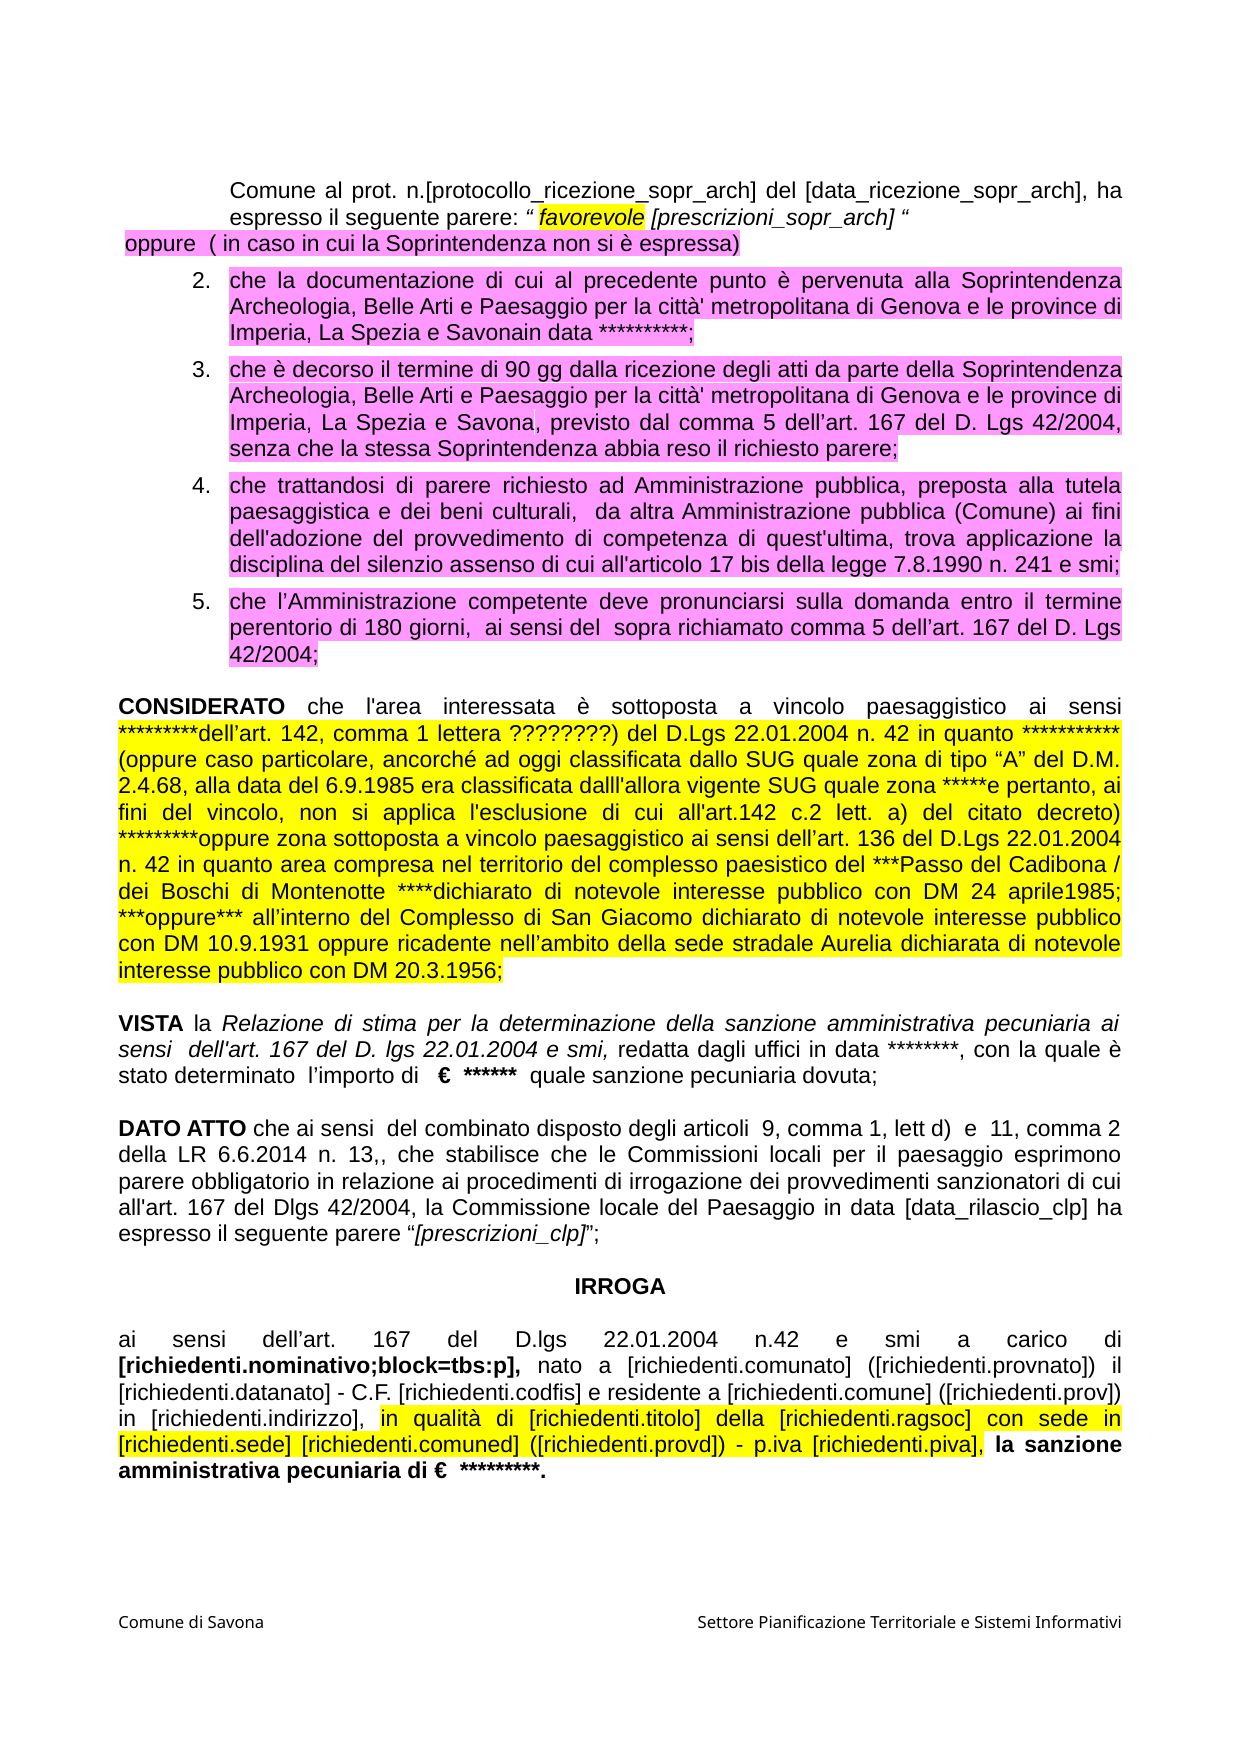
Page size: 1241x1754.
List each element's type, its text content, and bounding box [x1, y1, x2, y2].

list che la documentazione di cui al precedente punto è pervenuta alla Soprintendenza Archeologia, Belle Arti e Paesaggio per la città' metropolitana di Genova e le province di Imperia, La Spezia e Savonain data **********; [192, 267, 1122, 346]
text VISTA la Relazione di stima per la determinazione della sanzione amministrativa pecuniaria ai sensi dell'art. 167 del D. lgs 22.01.2004 e smi, redatta dagli uffici in data ********, con la quale è stato determinato l’importo di € ****** quale sanzione pecuniaria dovuta; [118, 1009, 1122, 1088]
text CONSIDERATO che l'area interessata è sottoposta a vincolo paesaggistico ai sensi *********dell’art. 142, comma 1 lettera ????????) del D.Lgs 22.01.2004 n. 42 in quanto *********** (oppure caso particolare, ancorché ad oggi classificata dallo SUG quale zona di tipo “A” del D.M. 2.4.68, alla data del 6.9.1985 era classificata dalll'allora vigente SUG quale zona *****e pertanto, ai fini del vincolo, non si applica l'esclusione di cui all'art.142 c.2 lett. a) del citato decreto) *********oppure zona sottoposta a vincolo paesaggistico ai sensi dell’art. 136 del D.Lgs 22.01.2004 n. 42 in quanto area compresa nel territorio del complesso paesistico del ***Passo del Cadibona / dei Boschi di Montenotte ****dichiarato di notevole interesse pubblico con DM 24 aprile1985; ***oppure*** all’interno del Complesso di San Giacomo dichiarato di notevole interesse pubblico con DM 10.9.1931 oppure ricadente nell’ambito della sede stradale Aurelia dichiarata di notevole interesse pubblico con DM 20.3.1956; [118, 693, 1122, 983]
list che trattandosi di parere richiesto ad Amministrazione pubblica, preposta alla tutela paesaggistica e dei beni culturali, da altra Amministrazione pubblica (Comune) ai fini dell'adozione del provvedimento di competenza di quest'ultima, trova applicazione la disciplina del silenzio assenso di cui all'articolo 17 bis della legge 7.8.1990 n. 241 e smi; [192, 472, 1122, 577]
list che è decorso il termine di 90 gg dalla ricezione degli atti da parte della Soprintendenza Archeologia, Belle Arti e Paesaggio per la città' metropolitana di Genova e le province di Imperia, La Spezia e Savona, previsto dal comma 5 dell’art. 167 del D. Lgs 42/2004, senza che la stessa Soprintendenza abbia reso il richiesto parere; [192, 356, 1122, 462]
list che l’Amministrazione competente deve pronunciarsi sulla domanda entro il termine perentorio di 180 giorni, ai sensi del sopra richiamato comma 5 dell’art. 167 del D. Lgs 42/2004; [192, 588, 1122, 667]
text IRROGA [118, 1273, 1122, 1299]
text DATO ATTO che ai sensi del combinato disposto degli articoli 9, comma 1, lett d) e 11, comma 2 della LR 6.6.2014 n. 13,, che stabilisce che le Commissioni locali per il paesaggio esprimono parere obbligatorio in relazione ai procedimenti di irrogazione dei provvedimenti sanzionatori di cui all'art. 167 del Dlgs 42/2004, la Commissione locale del Paesaggio in data [data_rilascio_clp] ha espresso il seguente parere “[prescrizioni_clp]”; [118, 1115, 1122, 1247]
text ai sensi dell’art. 167 del D.lgs 22.01.2004 n.42 e smi a carico di [richiedenti.nominativo;block=tbs:p], nato a [richiedenti.comunato] ([richiedenti.provnato]) il [richiedenti.datanato] - C.F. [richiedenti.codfis] e residente a [richiedenti.comune] ([richiedenti.prov]) in [richiedenti.indirizzo], in qualità di [richiedenti.titolo] della [richiedenti.ragsoc] con sede in [richiedenti.sede] [richiedenti.comuned] ([richiedenti.provd]) - p.iva [richiedenti.piva], la sanzione amministrativa pecuniaria di € *********. [118, 1326, 1122, 1484]
list Comune al prot. n.[protocollo_ricezione_sopr_arch] del [data_ricezione_sopr_arch], ha espresso il seguente parere: “ favorevole [prescrizioni_sopr_arch] “ [192, 177, 1122, 230]
text oppure ( in caso in cui la Soprintendenza non si è espressa) [118, 230, 1122, 256]
